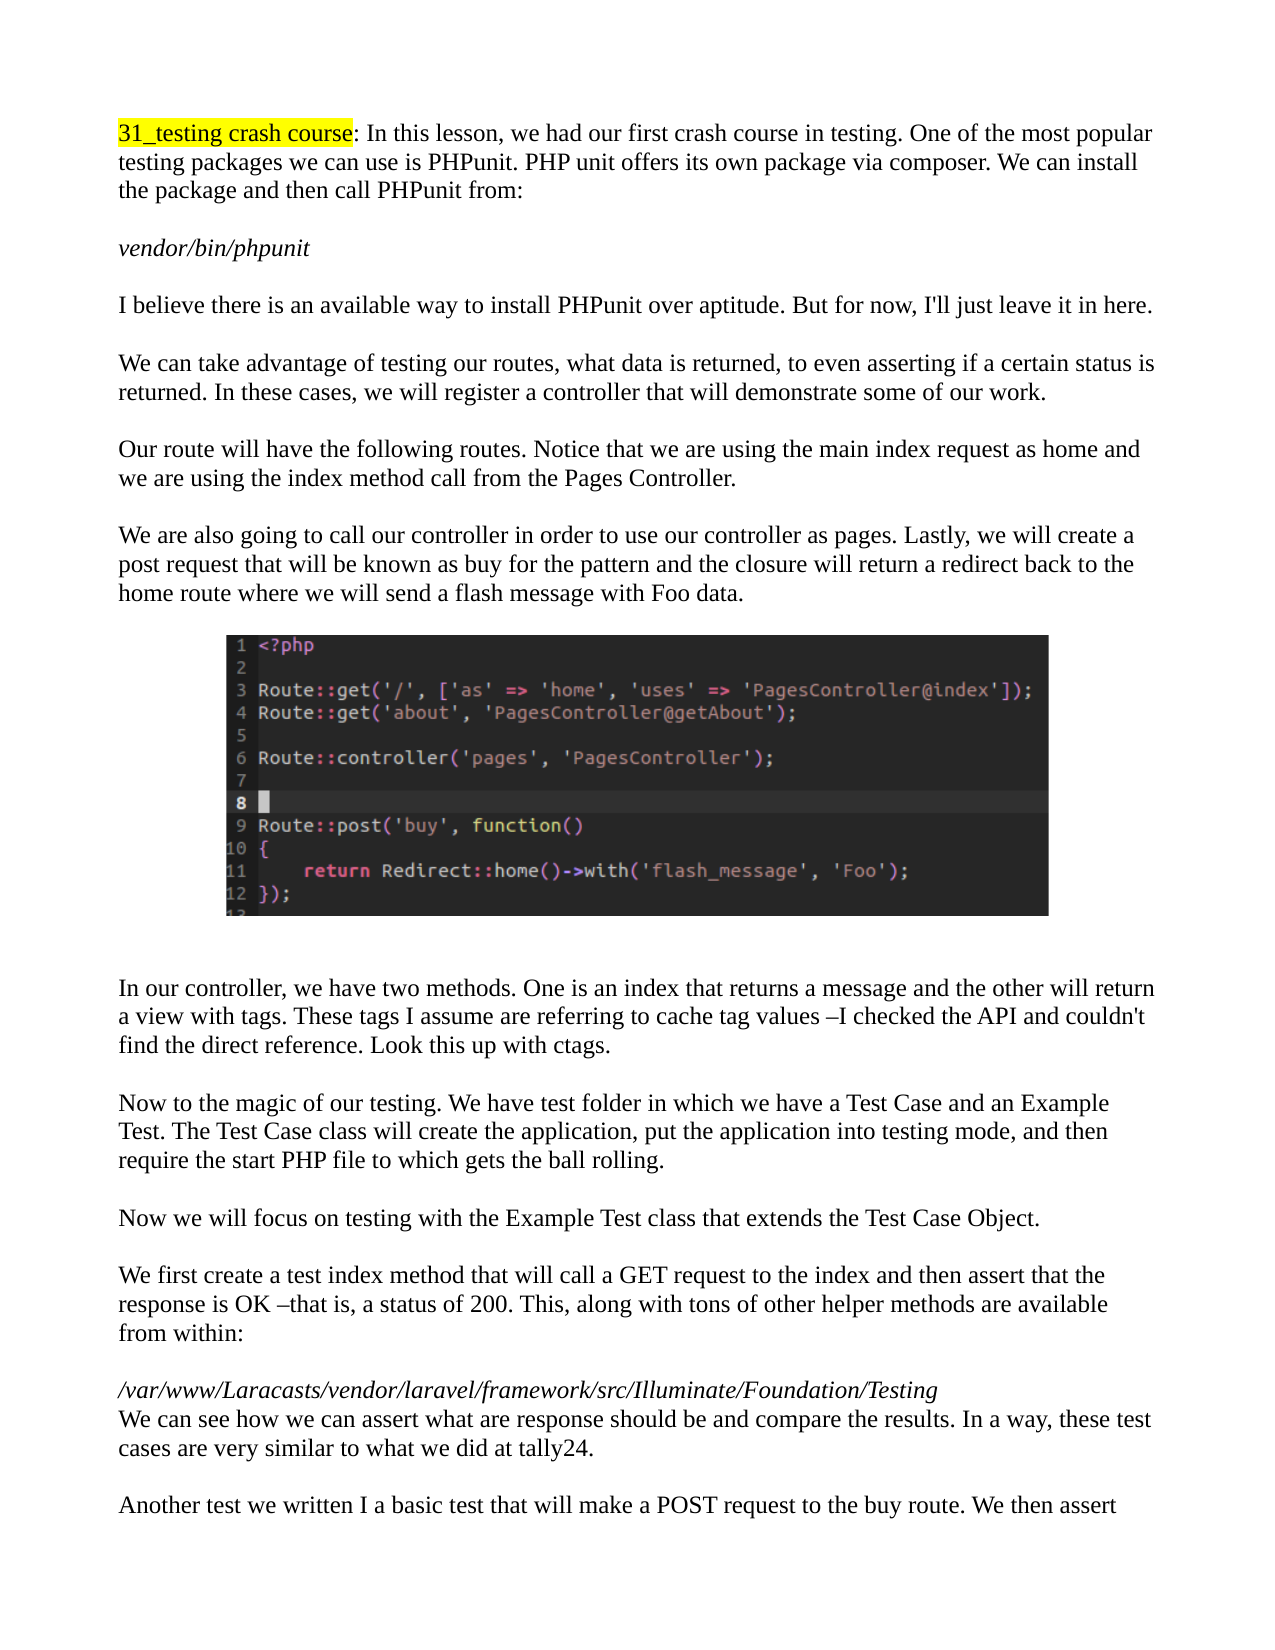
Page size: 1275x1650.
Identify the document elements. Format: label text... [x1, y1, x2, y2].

text I believe there is an available way to install PHPunit over aptitude. But for now, I'll just leave it in here. [118, 291, 1157, 319]
text We can see how we can assert what are response should be and compare the results. In a way, these test cases are very similar to what we did at tally24. [118, 1404, 1157, 1461]
text Another test we written I a basic test that will make a POST request to the buy route. We then assert [118, 1490, 1157, 1519]
text vendor/bin/phpunit [118, 233, 1157, 262]
text We can take advantage of testing our routes, what data is returned, to even asserting if a certain status is returned. In these cases, we will register a controller that will demonstrate some of our work. [118, 348, 1157, 406]
text 31_testing crash course: In this lesson, we had our first crash course in testing. One of the most popular testing packages we can use is PHPunit. PHP unit offers its own package via composer. We can install the package and then call PHPunit from: [118, 118, 1157, 204]
text We are also going to call our controller in order to use our controller as pages. Lastly, we will create a post request that will be known as buy for the pattern and the closure will return a redirect back to the home route where we will send a flash message with Foo data. [118, 521, 1157, 607]
text Now to the magic of our testing. We have test folder in which we have a Test Case and an Example Test. The Test Case class will create the application, put the application into testing mode, and then require the start PHP file to which gets the ball rolling. [118, 1088, 1157, 1174]
text In our controller, we have two methods. One is an index that returns a message and the other will return a view with tags. These tags I assume are referring to cache tag values –I checked the API and couldn't find the direct reference. Look this up with ctags. [118, 973, 1157, 1059]
picture [226, 635, 1049, 916]
text Now we will focus on testing with the Example Test class that extends the Test Case Object. [118, 1203, 1157, 1231]
text We first create a test index method that will call a GET request to the index and then assert that the response is OK –that is, a status of 200. This, along with tons of other helper methods are available from within: /var/www/Laracasts/vendor/laravel/framework/src/Illuminate/Foundation/Testing [118, 1260, 1157, 1404]
text Our route will have the following routes. Notice that we are using the main index request as home and we are using the index method call from the Pages Controller. [118, 434, 1157, 492]
